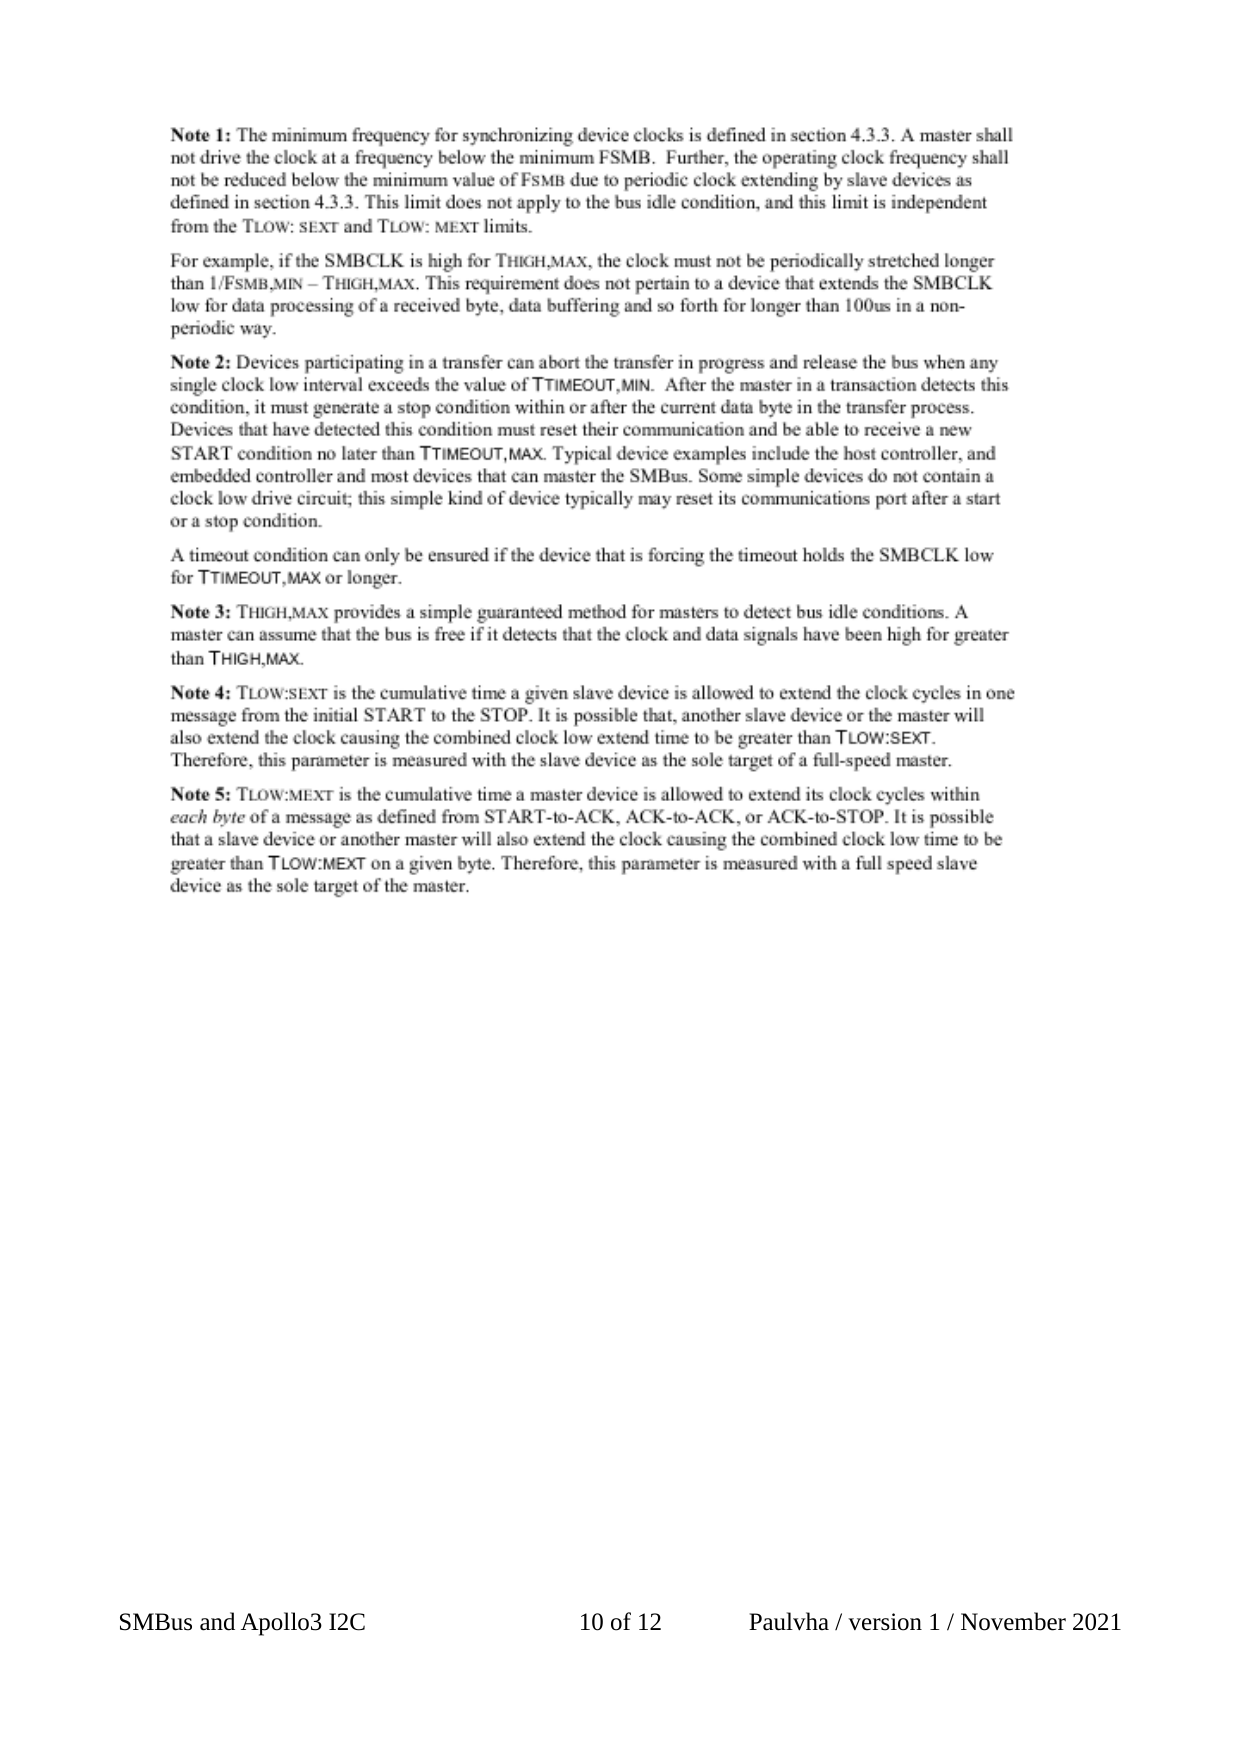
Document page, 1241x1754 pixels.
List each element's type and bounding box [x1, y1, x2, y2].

picture [164, 121, 1099, 906]
